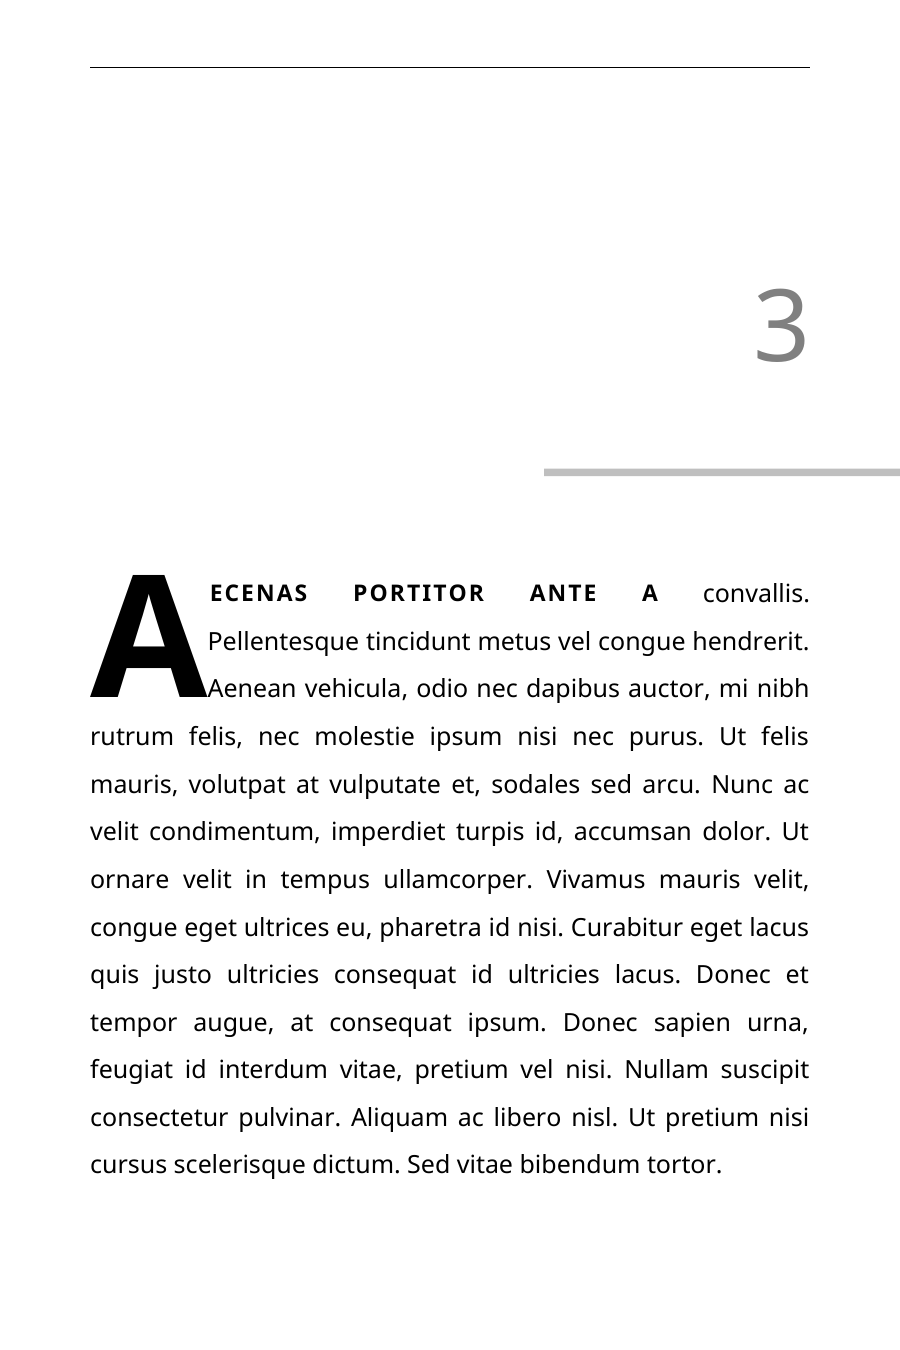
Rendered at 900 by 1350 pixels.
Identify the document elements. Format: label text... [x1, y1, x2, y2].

subtitle 3 [90, 255, 810, 391]
text AECENAS PORTITOR ANTE A convallis. Pellentesque tincidunt metus vel congue hendrerit. Aenean vehicula, odio nec dapibus auctor, mi nibh rutrum felis, nec molestie ipsum nisi nec purus. Ut felis mauris, volutpat at vulputate et, sodales sed arcu. Nunc ac velit condimentum, imperdiet turpis id, accumsan dolor. Ut ornare velit in tempus ullamcorper. Vivamus mauris velit, congue eget ultrices eu, pharetra id nisi. Curabitur eget lacus quis justo ultricies consequat id ultricies lacus. Donec et tempor augue, at consequat ipsum. Donec sapien urna, feugiat id interdum vitae, pretium vel nisi. Nullam suscipit consectetur pulvinar. Aliquam ac libero nisl. Ut pretium nisi cursus scelerisque dictum. Sed vitae bibendum tortor. [90, 576, 810, 1181]
